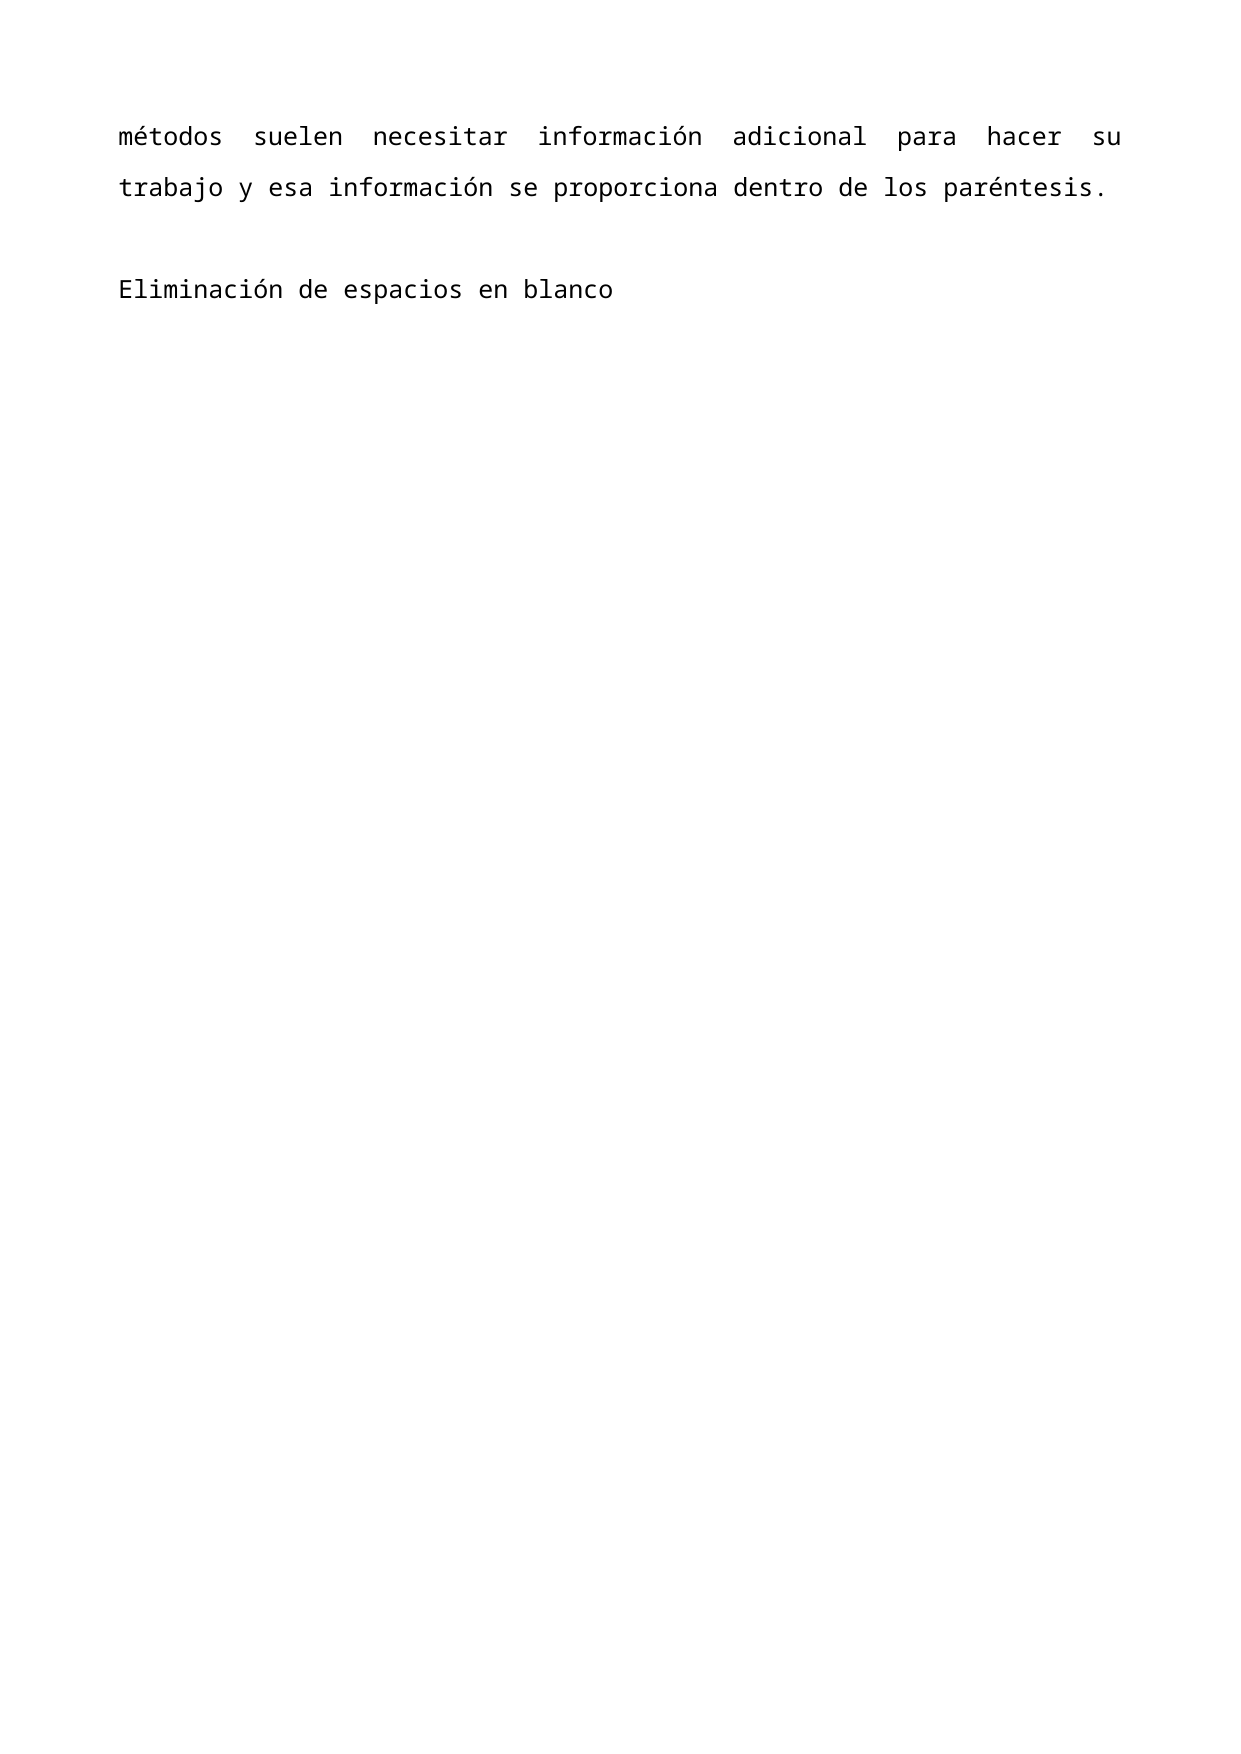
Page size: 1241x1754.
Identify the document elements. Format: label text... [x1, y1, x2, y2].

text métodos suelen necesitar información adicional para hacer su trabajo y esa información se proporciona dentro de los paréntesis. [118, 118, 1122, 203]
text Eliminación de espacios en blanco [118, 271, 1122, 305]
